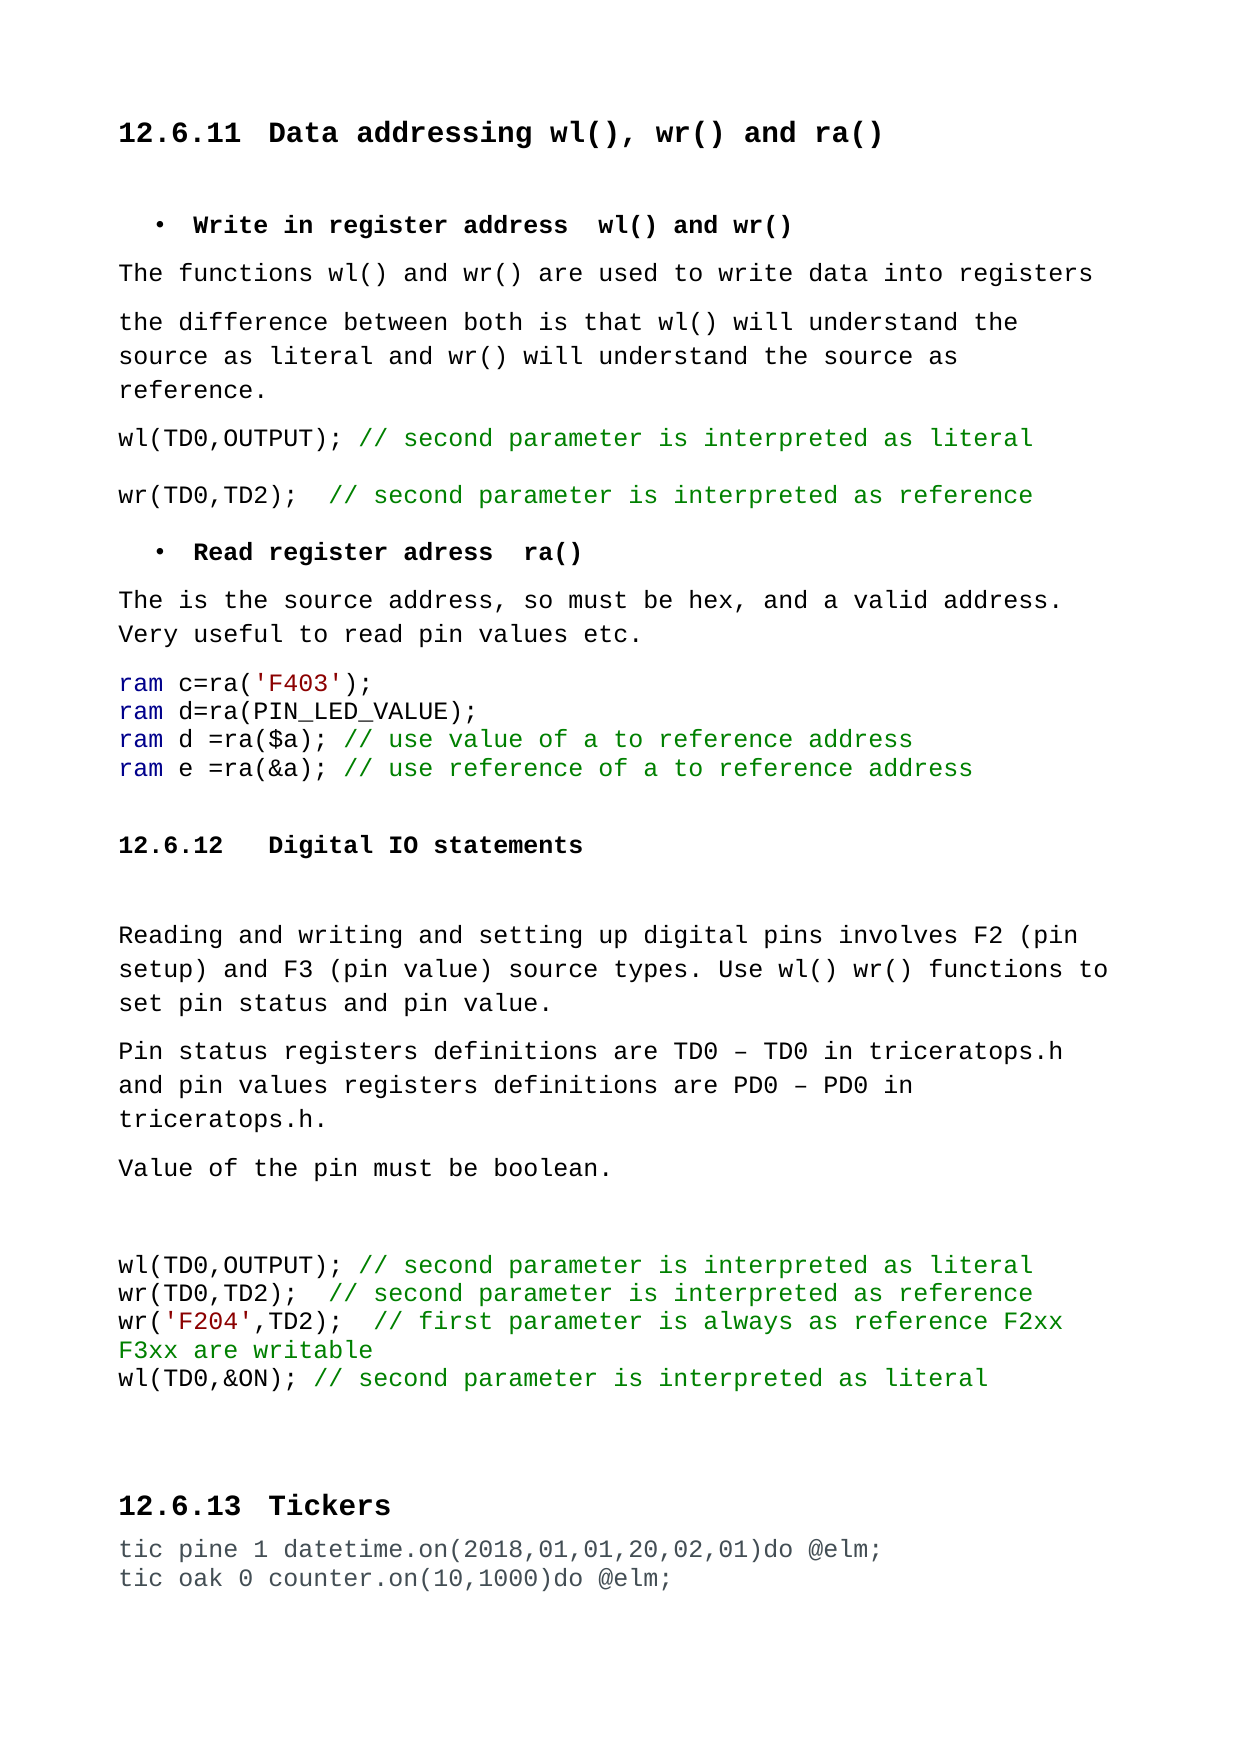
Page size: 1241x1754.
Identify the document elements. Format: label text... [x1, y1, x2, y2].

text wl(TD0,&ON); // second parameter is interpreted as literal [118, 1366, 1122, 1394]
text ram e =ra(&a); // use reference of a to reference address [118, 755, 1122, 784]
list Read register adress ra() [156, 539, 1122, 568]
text ram c=ra('F403'); [118, 670, 1122, 699]
text Reading and writing and setting up digital pins involves F2 (pin setup) and F3 (pin value) source types. Use wl() wr() functions to set pin status and pin value. [118, 922, 1122, 1018]
text wl(TD0,OUTPUT); // second parameter is interpreted as literal [118, 426, 1122, 454]
text wr(TD0,TD2); // second parameter is interpreted as reference [118, 483, 1122, 511]
list Write in register address wl() and wr() [156, 212, 1122, 241]
text The is the source address, so must be hex, and a valid address. Very useful to read pin values etc. [118, 588, 1122, 650]
subtitle Data addressing wl(), wr() and ra() [118, 118, 1122, 151]
text ram d=ra(PIN_LED_VALUE); [118, 699, 1122, 727]
text ram d =ra($a); // use value of a to reference address [118, 727, 1122, 755]
text Pin status registers definitions are TD0 – TD0 in triceratops.h and pin values registers definitions are PD0 – PD0 in triceratops.h. [118, 1039, 1122, 1135]
text Value of the pin must be boolean. [118, 1155, 1122, 1183]
text tic pine 1 datetime.on(2018,01,01,20,02,01)do @elm; [118, 1537, 1122, 1565]
subtitle Digital IO statements [118, 833, 1122, 861]
text The functions wl() and wr() are used to write data into registers [118, 261, 1122, 289]
text tic oak 0 counter.on(10,1000)do @elm; [118, 1565, 1122, 1593]
text wr(TD0,TD2); // second parameter is interpreted as reference [118, 1281, 1122, 1309]
subtitle Tickers [118, 1491, 1122, 1524]
text wr('F204',TD2); // first parameter is always as reference F2xx F3xx are writable [118, 1309, 1122, 1366]
text the difference between both is that wl() will understand the source as literal and wr() will understand the source as reference. [118, 309, 1122, 406]
text wl(TD0,OUTPUT); // second parameter is interpreted as literal [118, 1252, 1122, 1281]
